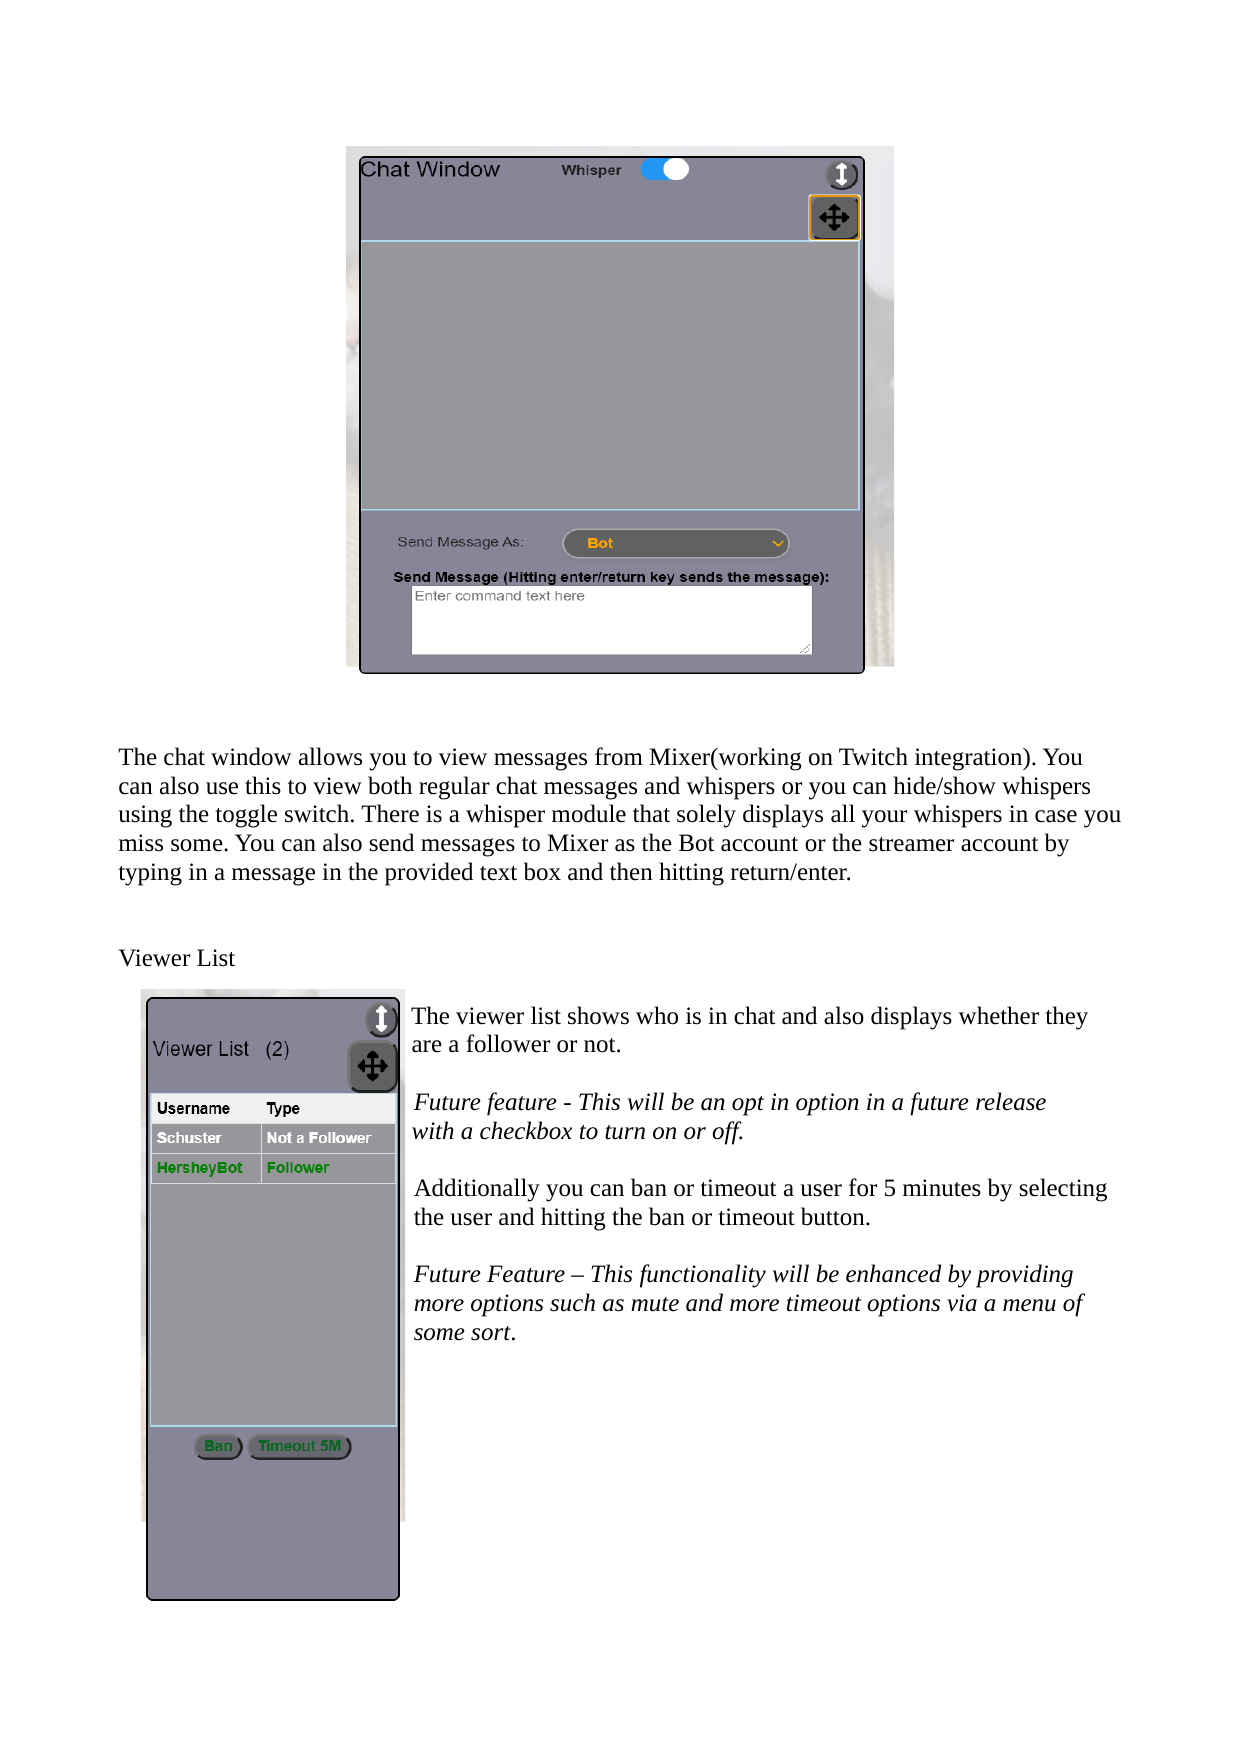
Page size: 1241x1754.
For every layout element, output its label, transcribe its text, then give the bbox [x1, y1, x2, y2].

text Viewer List [118, 943, 1122, 972]
picture [346, 146, 895, 685]
text Additionally you can ban or timeout a user for 5 minutes by selecting the user and hitting the ban or timeout button. [406, 1173, 1122, 1231]
text [118, 1029, 140, 1058]
text are a follower or not. [406, 1029, 1122, 1058]
text Future feature - This will be an opt in option in a future release [406, 1087, 1122, 1116]
text The chat window allows you to view messages from Mixer(working on Twitch integration). You can also use this to view both regular chat messages and whispers or you can hide/show whispers using the toggle switch. There is a whisper module that solely displays all your whispers in case you miss some. You can also send messages to Mixer as the Bot account or the streamer account by typing in a message in the provided text box and then hitting return/enter. [118, 742, 1122, 886]
text with a checkbox to turn on or off. [406, 1116, 1122, 1144]
picture [140, 989, 406, 1604]
text Future Feature – This functionality will be enhanced by providing more options such as mute and more timeout options via a menu of some sort. [406, 1259, 1122, 1346]
text The viewer list shows who is in chat and also displays whether they [406, 1001, 1122, 1029]
